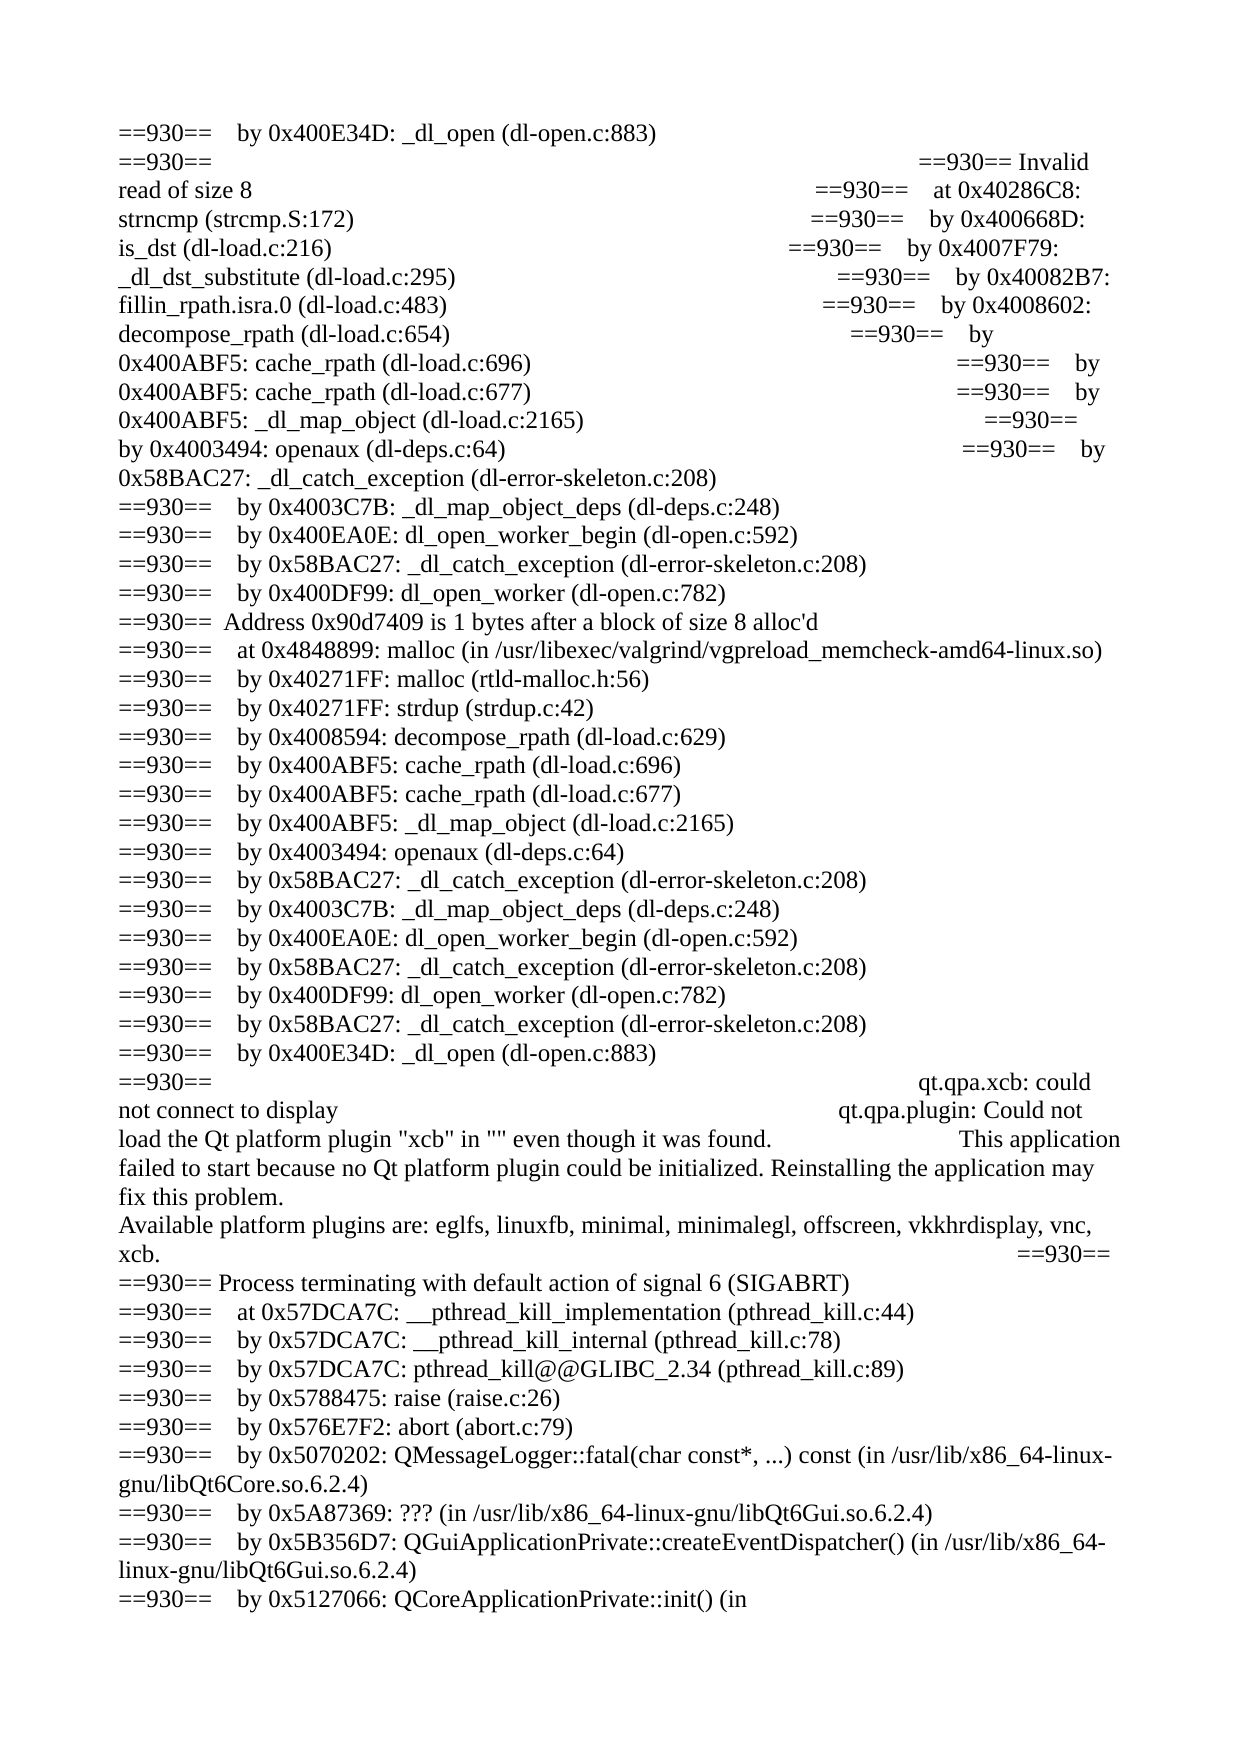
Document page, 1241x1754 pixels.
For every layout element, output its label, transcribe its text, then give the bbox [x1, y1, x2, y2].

text ==930== by 0x400E34D: _dl_open (dl-open.c:883) ==930== ==930== Invalid read of size 8 ==930== at 0x40286C8: strncmp (strcmp.S:172) ==930== by 0x400668D: is_dst (dl-load.c:216) ==930== by 0x4007F79: _dl_dst_substitute (dl-load.c:295) ==930== by 0x40082B7: fillin_rpath.isra.0 (dl-load.c:483) ==930== by 0x4008602: decompose_rpath (dl-load.c:654) ==930== by 0x400ABF5: cache_rpath (dl-load.c:696) ==930== by 0x400ABF5: cache_rpath (dl-load.c:677) ==930== by 0x400ABF5: _dl_map_object (dl-load.c:2165) ==930== by 0x4003494: openaux (dl-deps.c:64) ==930== by 0x58BAC27: _dl_catch_exception (dl-error-skeleton.c:208) ==930== by 0x4003C7B: _dl_map_object_deps (dl-deps.c:248) ==930== by 0x400EA0E: dl_open_worker_begin (dl-open.c:592) ==930== by 0x58BAC27: _dl_catch_exception (dl-error-skeleton.c:208) ==930== by 0x400DF99: dl_open_worker (dl-open.c:782) ==930== Address 0x90d7409 is 1 bytes after a block of size 8 alloc'd ==930== at 0x4848899: malloc (in /usr/libexec/valgrind/vgpreload_memcheck-amd64-linux.so) ==930== by 0x40271FF: malloc (rtld-malloc.h:56) ==930== by 0x40271FF: strdup (strdup.c:42) ==930== by 0x4008594: decompose_rpath (dl-load.c:629) ==930== by 0x400ABF5: cache_rpath (dl-load.c:696) ==930== by 0x400ABF5: cache_rpath (dl-load.c:677) ==930== by 0x400ABF5: _dl_map_object (dl-load.c:2165) ==930== by 0x4003494: openaux (dl-deps.c:64) ==930== by 0x58BAC27: _dl_catch_exception (dl-error-skeleton.c:208) ==930== by 0x4003C7B: _dl_map_object_deps (dl-deps.c:248) ==930== by 0x400EA0E: dl_open_worker_begin (dl-open.c:592) ==930== by 0x58BAC27: _dl_catch_exception (dl-error-skeleton.c:208) ==930== by 0x400DF99: dl_open_worker (dl-open.c:782) ==930== by 0x58BAC27: _dl_catch_exception (dl-error-skeleton.c:208) ==930== by 0x400E34D: _dl_open (dl-open.c:883) ==930== qt.qpa.xcb: could not connect to display qt.qpa.plugin: Could not load the Qt platform plugin "xcb" in "" even though it was found. This application failed to start because no Qt platform plugin could be initialized. Reinstalling the application may fix this problem. Available platform plugins are: eglfs, linuxfb, minimal, minimalegl, offscreen, vkkhrdisplay, vnc, xcb. ==930== ==930== Process terminating with default action of signal 6 (SIGABRT) ==930== at 0x57DCA7C: __pthread_kill_implementation (pthread_kill.c:44) ==930== by 0x57DCA7C: __pthread_kill_internal (pthread_kill.c:78) ==930== by 0x57DCA7C: pthread_kill@@GLIBC_2.34 (pthread_kill.c:89) ==930== by 0x5788475: raise (raise.c:26) ==930== by 0x576E7F2: abort (abort.c:79) ==930== by 0x5070202: QMessageLogger::fatal(char const*, ...) const (in /usr/lib/x86_64-linux-gnu/libQt6Core.so.6.2.4) ==930== by 0x5A87369: ??? (in /usr/lib/x86_64-linux-gnu/libQt6Gui.so.6.2.4) ==930== by 0x5B356D7: QGuiApplicationPrivate::createEventDispatcher() (in /usr/lib/x86_64-linux-gnu/libQt6Gui.so.6.2.4) ==930== by 0x5127066: QCoreApplicationPrivate::init() (in [118, 118, 1122, 1613]
